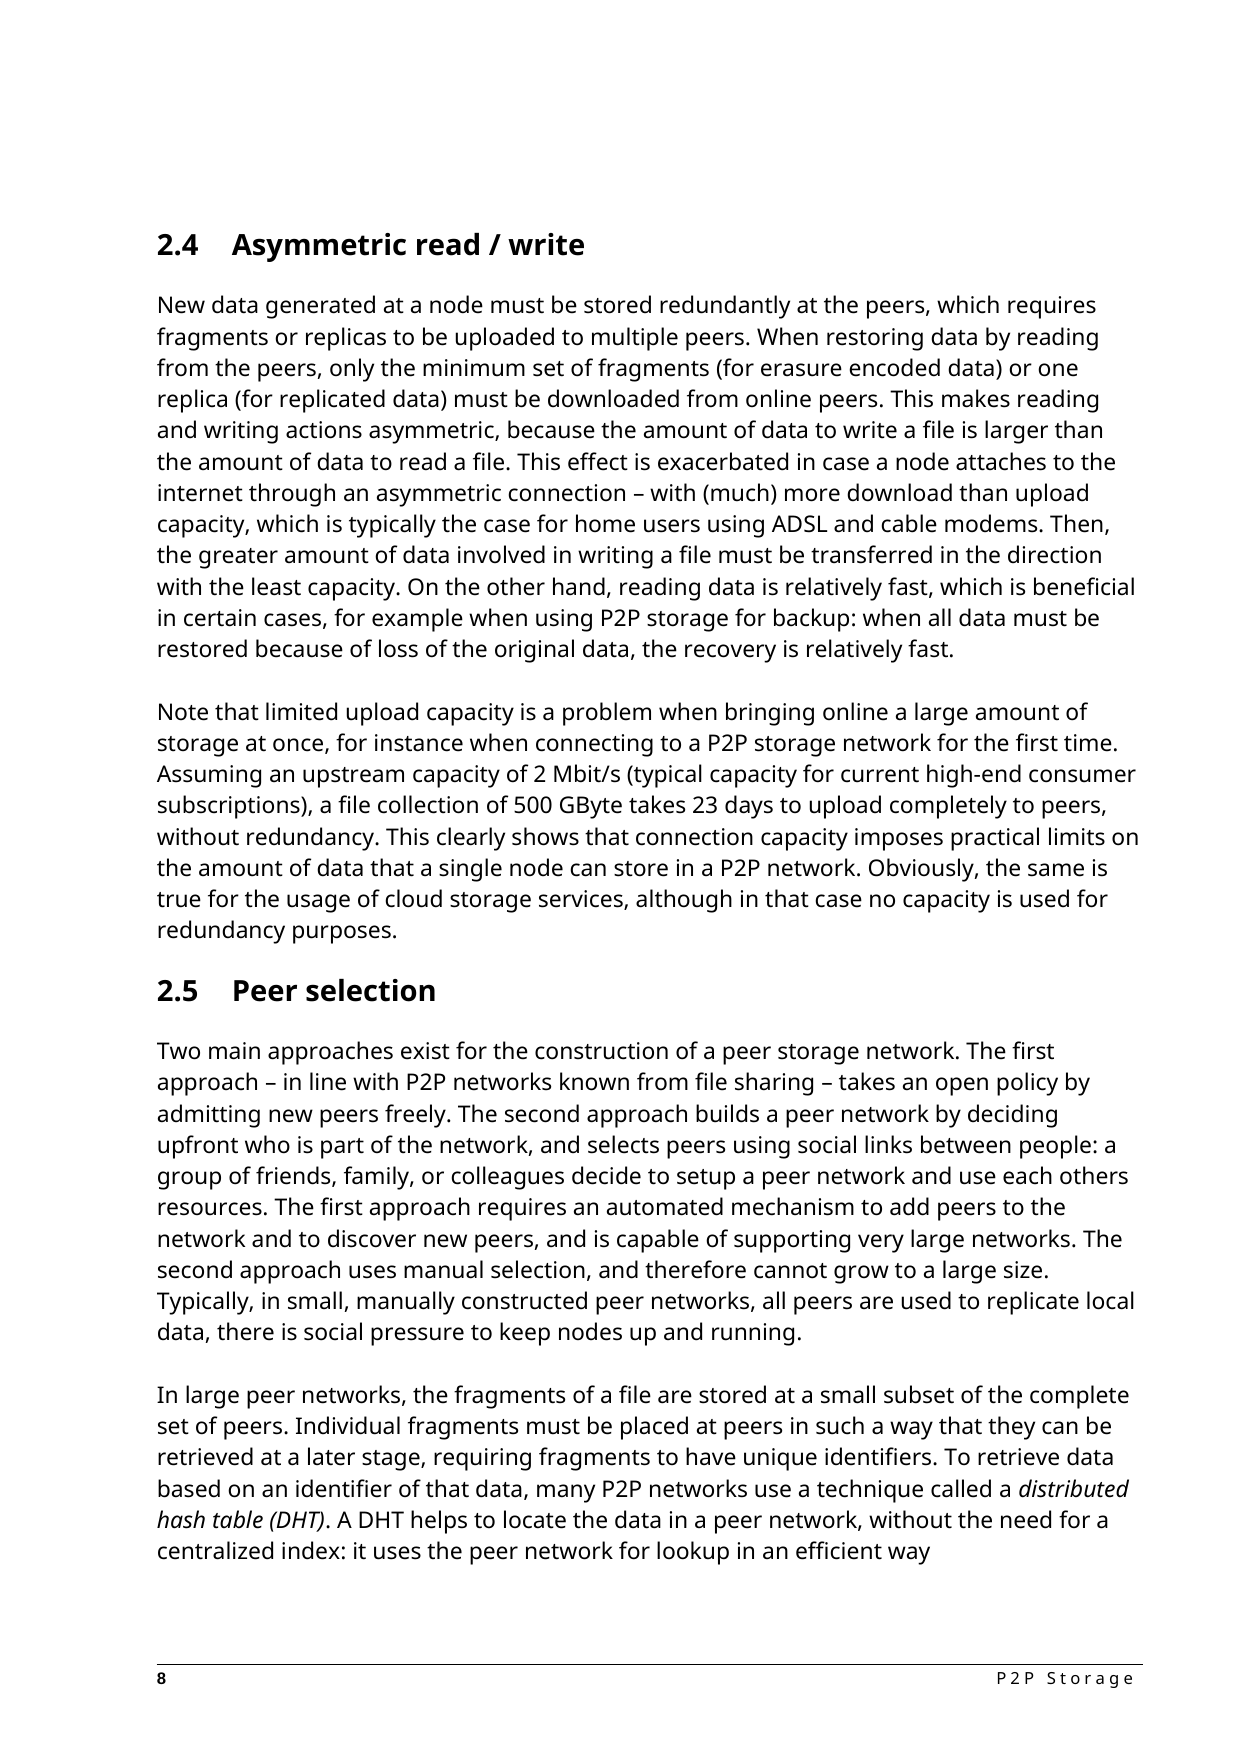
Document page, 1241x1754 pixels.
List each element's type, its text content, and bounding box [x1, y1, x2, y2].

text New data generated at a node must be stored redundantly at the peers, which requires fragments or replicas to be uploaded to multiple peers. When restoring data by reading from the peers, only the minimum set of fragments (for erasure encoded data) or one replica (for replicated data) must be downloaded from online peers. This makes reading and writing actions asymmetric, because the amount of data to write a file is larger than the amount of data to read a file. This effect is exacerbated in case a node attaches to the internet through an asymmetric connection – with (much) more download than upload capacity, which is typically the case for home users using ADSL and cable modems. Then, the greater amount of data involved in writing a file must be transferred in the direction with the least capacity. On the other hand, reading data is relatively fast, which is beneficial in certain cases, for example when using P2P storage for backup: when all data must be restored because of loss of the original data, the recovery is relatively fast. [157, 289, 1143, 664]
text In large peer networks, the fragments of a file are stored at a small subset of the complete set of peers. Individual fragments must be placed at peers in such a way that they can be retrieved at a later stage, requiring fragments to have unique identifiers. To retrieve data based on an identifier of that data, many P2P networks use a technique called a distributed hash table (DHT). A DHT helps to locate the data in a peer network, without the need for a centralized index: it uses the peer network for lookup in an efficient way [157, 1379, 1143, 1566]
text Note that limited upload capacity is a problem when bringing online a large amount of storage at once, for instance when connecting to a P2P storage network for the first time. Assuming an upstream capacity of 2 Mbit/s (typical capacity for current high-end consumer subscriptions), a file collection of 500 GByte takes 23 days to upload completely to peers, without redundancy. This clearly shows that connection capacity imposes practical limits on the amount of data that a single node can store in a P2P network. Obviously, the same is true for the usage of cloud storage services, although in that case no capacity is used for redundancy purposes. [157, 695, 1143, 945]
subtitle Peer selection [157, 970, 1143, 1010]
text Two main approaches exist for the construction of a peer storage network. The first approach – in line with P2P networks known from file sharing – takes an open policy by admitting new peers freely. The second approach builds a peer network by deciding upfront who is part of the network, and selects peers using social links between people: a group of friends, family, or colleagues decide to setup a peer network and use each others resources. The first approach requires an automated mechanism to add peers to the network and to discover new peers, and is capable of supporting very large networks. The second approach uses manual selection, and therefore cannot grow to a large size. Typically, in small, manually constructed peer networks, all peers are used to replicate local data, there is social pressure to keep nodes up and running. [157, 1035, 1143, 1348]
subtitle Asymmetric read / write [157, 224, 1143, 264]
